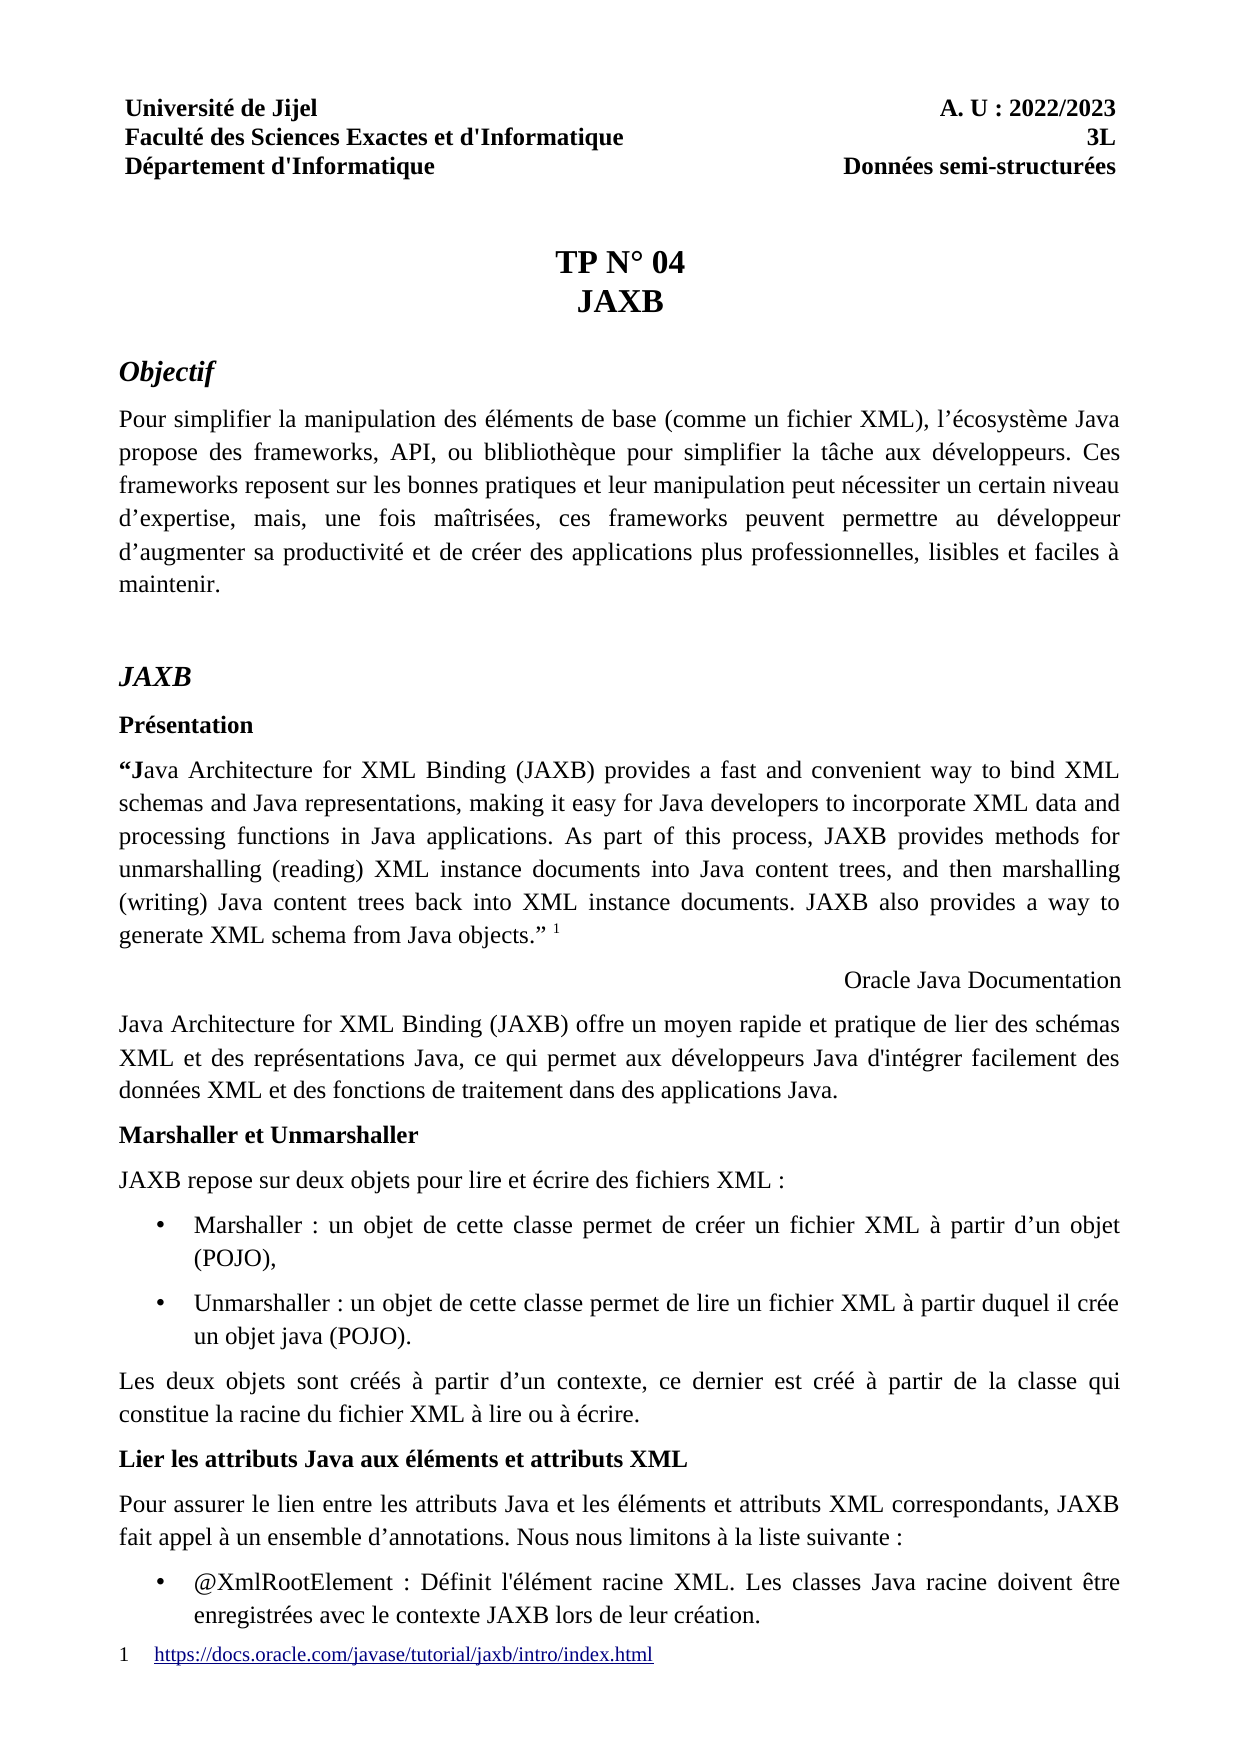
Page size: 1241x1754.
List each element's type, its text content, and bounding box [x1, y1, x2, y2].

text Java Architecture for XML Binding (JAXB) offre un moyen rapide et pratique de lier des schémas XML et des représentations Java, ce qui permet aux développeurs Java d'intégrer facilement des données XML et des fonctions de traitement dans des applications Java. [119, 1009, 1121, 1104]
text Oracle Java Documentation [119, 965, 1121, 993]
text Pour assurer le lien entre les attributs Java et les éléments et attributs XML correspondants, JAXB fait appel à un ensemble d’annotations. Nous nous limitons à la liste suivante : [119, 1489, 1121, 1551]
text JAXB [119, 659, 1121, 693]
text Pour simplifier la manipulation des éléments de base (comme un fichier XML), l’écosystème Java propose des frameworks, API, ou blibliothèque pour simplifier la tâche aux développeurs. Ces frameworks reposent sur les bonnes pratiques et leur manipulation peut nécessiter un certain niveau d’expertise, mais, une fois maîtrisées, ces frameworks peuvent permettre au développeur d’augmenter sa productivité et de créer des applications plus professionnelles, lisibles et faciles à maintenir. [119, 404, 1121, 598]
table_header A. U : 2022/2023 3L Données semi-structurées [765, 88, 1121, 214]
text TP N° 04 [119, 243, 1121, 281]
text Objectif [119, 354, 1121, 388]
list Unmarshaller : un objet de cette classe permet de lire un fichier XML à partir duquel il crée un objet java (POJO). [156, 1288, 1121, 1350]
text Présentation [119, 710, 1121, 738]
text Lier les attributs Java aux éléments et attributs XML [119, 1444, 1121, 1473]
text https://docs.oracle.com/javase/tutorial/jaxb/intro/index.html [119, 1642, 1121, 1666]
table_header Université de Jijel Faculté des Sciences Exactes et d'Informatique Département d'Informatique [119, 88, 765, 214]
list Marshaller : un objet de cette classe permet de créer un fichier XML à partir d’un objet (POJO), [156, 1210, 1121, 1272]
text “Java Architecture for XML Binding (JAXB) provides a fast and convenient way to bind XML schemas and Java representations, making it easy for Java developers to incorporate XML data and processing functions in Java applications. As part of this process, JAXB provides methods for unmarshalling (reading) XML instance documents into Java content trees, and then marshalling (writing) Java content trees back into XML instance documents. JAXB also provides a way to generate XML schema from Java objects.” [119, 755, 1121, 948]
text Les deux objets sont créés à partir d’un contexte, ce dernier est créé à partir de la classe qui constitue la racine du fichier XML à lire ou à écrire. [119, 1366, 1121, 1428]
text Marshaller et Unmarshaller [119, 1121, 1121, 1149]
text JAXB repose sur deux objets pour lire et écrire des fichiers XML : [119, 1165, 1121, 1194]
text JAXB [119, 281, 1121, 319]
list @XmlRootElement : Définit l'élément racine XML. Les classes Java racine doivent être enregistrées avec le contexte JAXB lors de leur création. [156, 1567, 1121, 1629]
